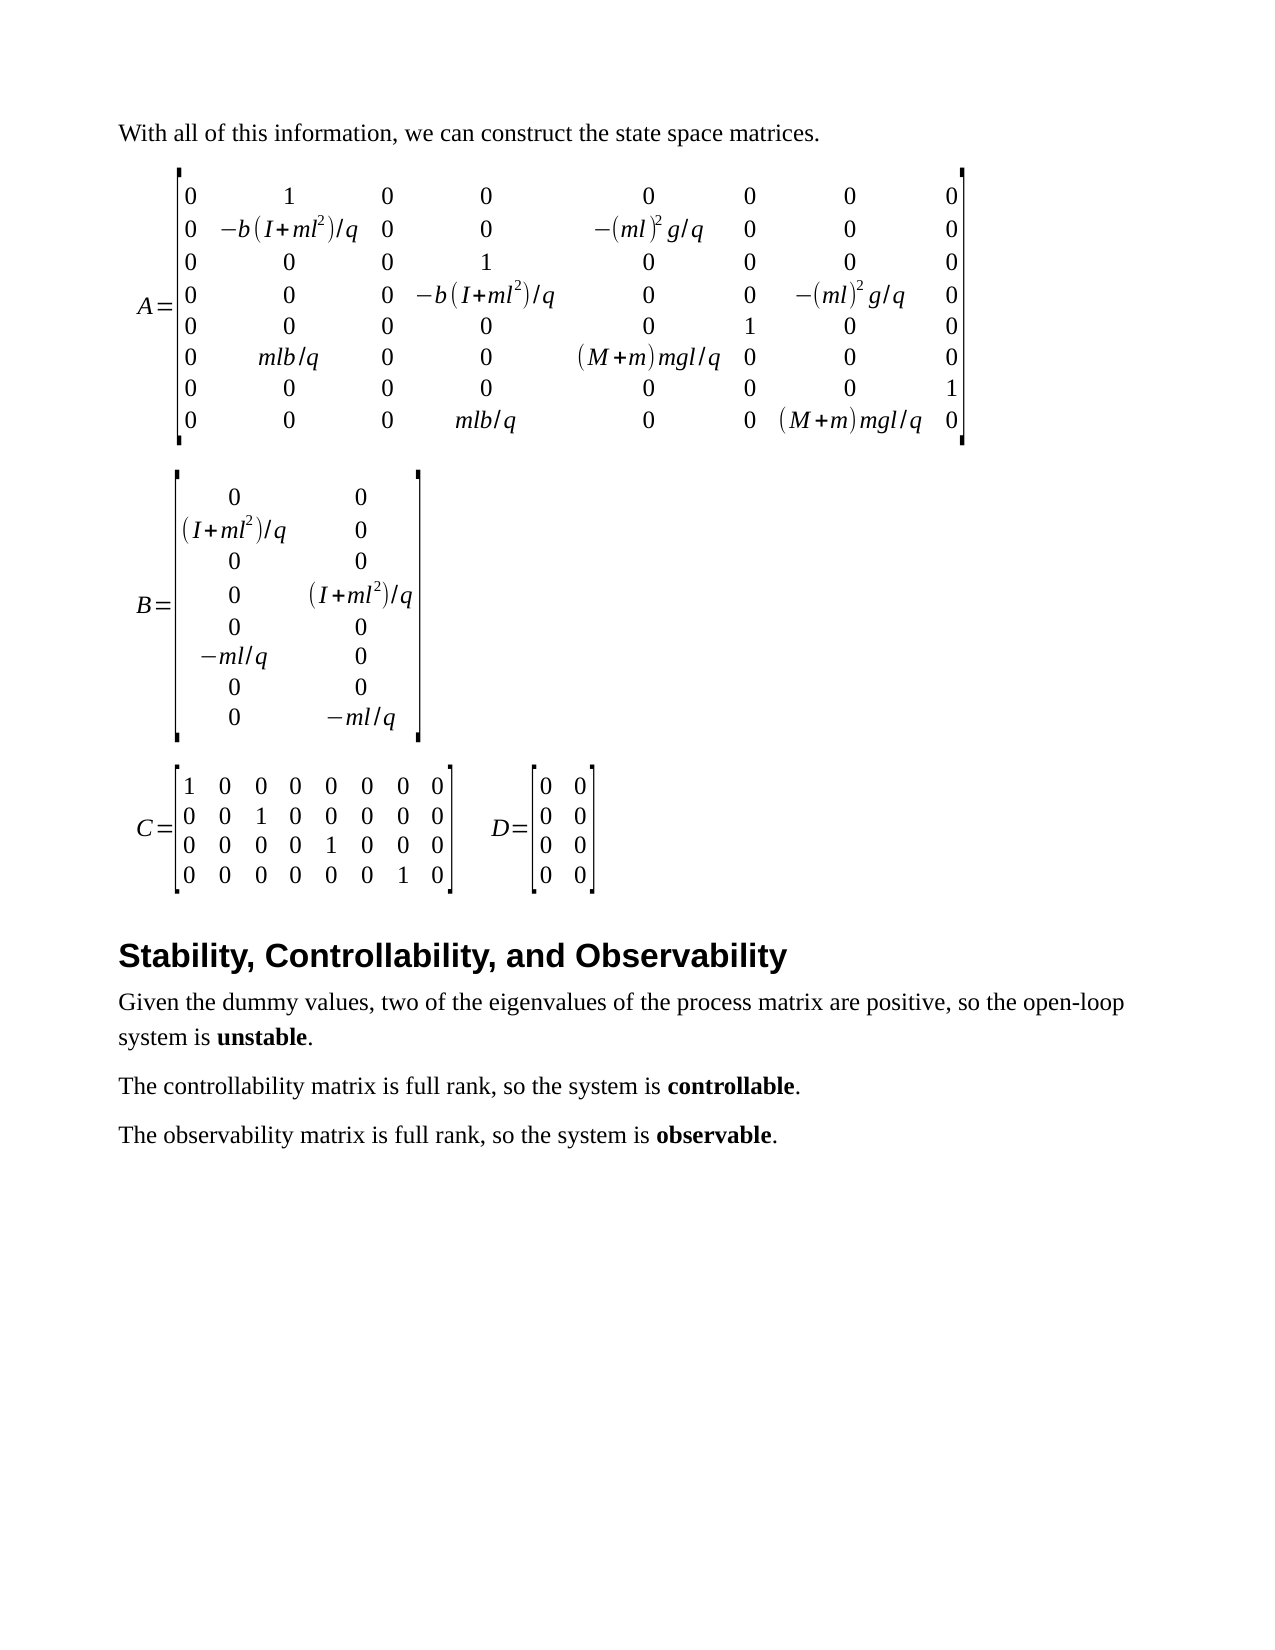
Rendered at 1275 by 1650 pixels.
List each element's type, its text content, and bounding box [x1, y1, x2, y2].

text The controllability matrix is full rank, so the system is controllable. [118, 1071, 1157, 1099]
text With all of this information, we can construct the state space matrices. [118, 118, 1157, 147]
subtitle Stability, Controllability, and Observability [118, 936, 1157, 975]
text The observability matrix is full rank, so the system is observable. [118, 1120, 1157, 1148]
text Given the dummy values, two of the eigenvalues of the process matrix are positive, so the open-loop system is unstable. [118, 987, 1157, 1050]
